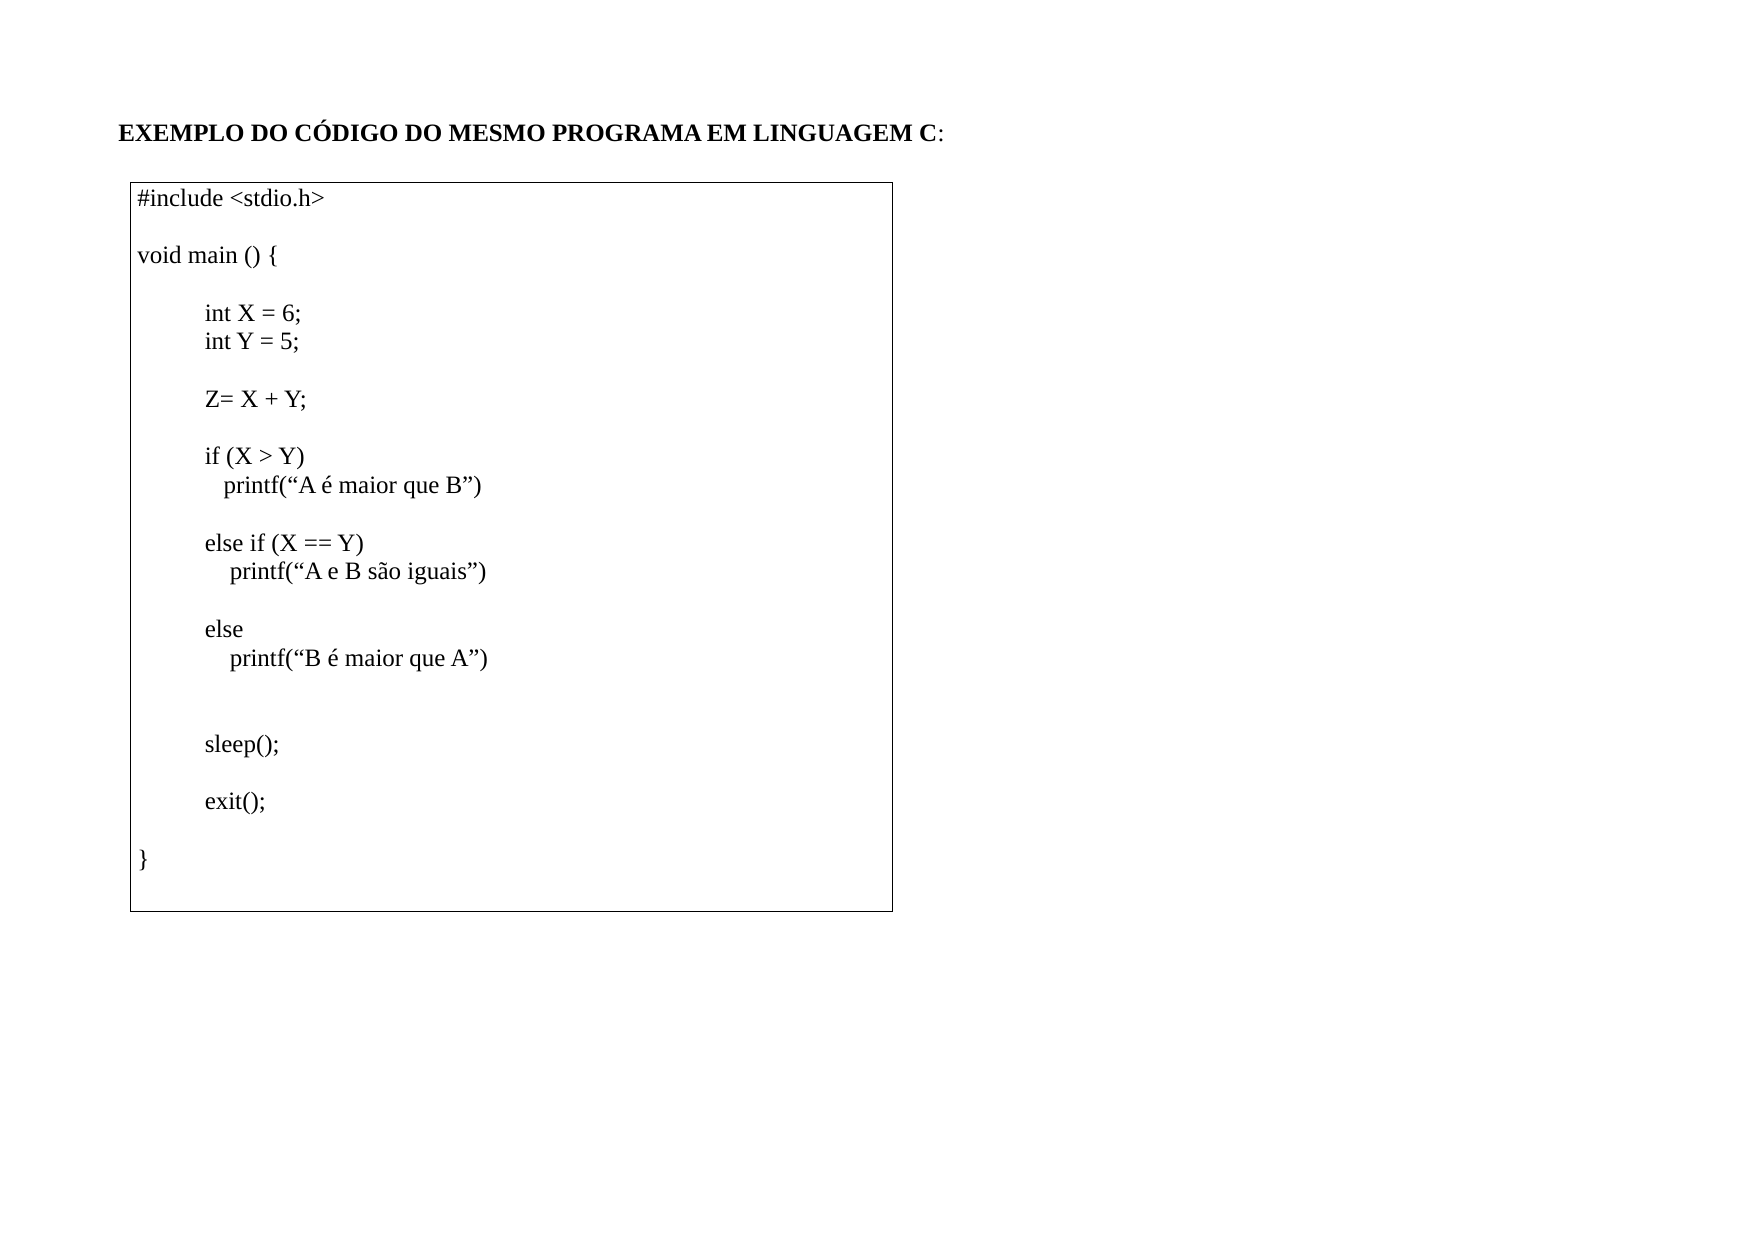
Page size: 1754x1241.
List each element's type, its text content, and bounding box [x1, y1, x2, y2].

text EXEMPLO DO CÓDIGO DO MESMO PROGRAMA EM LINGUAGEM C: [118, 118, 1636, 147]
